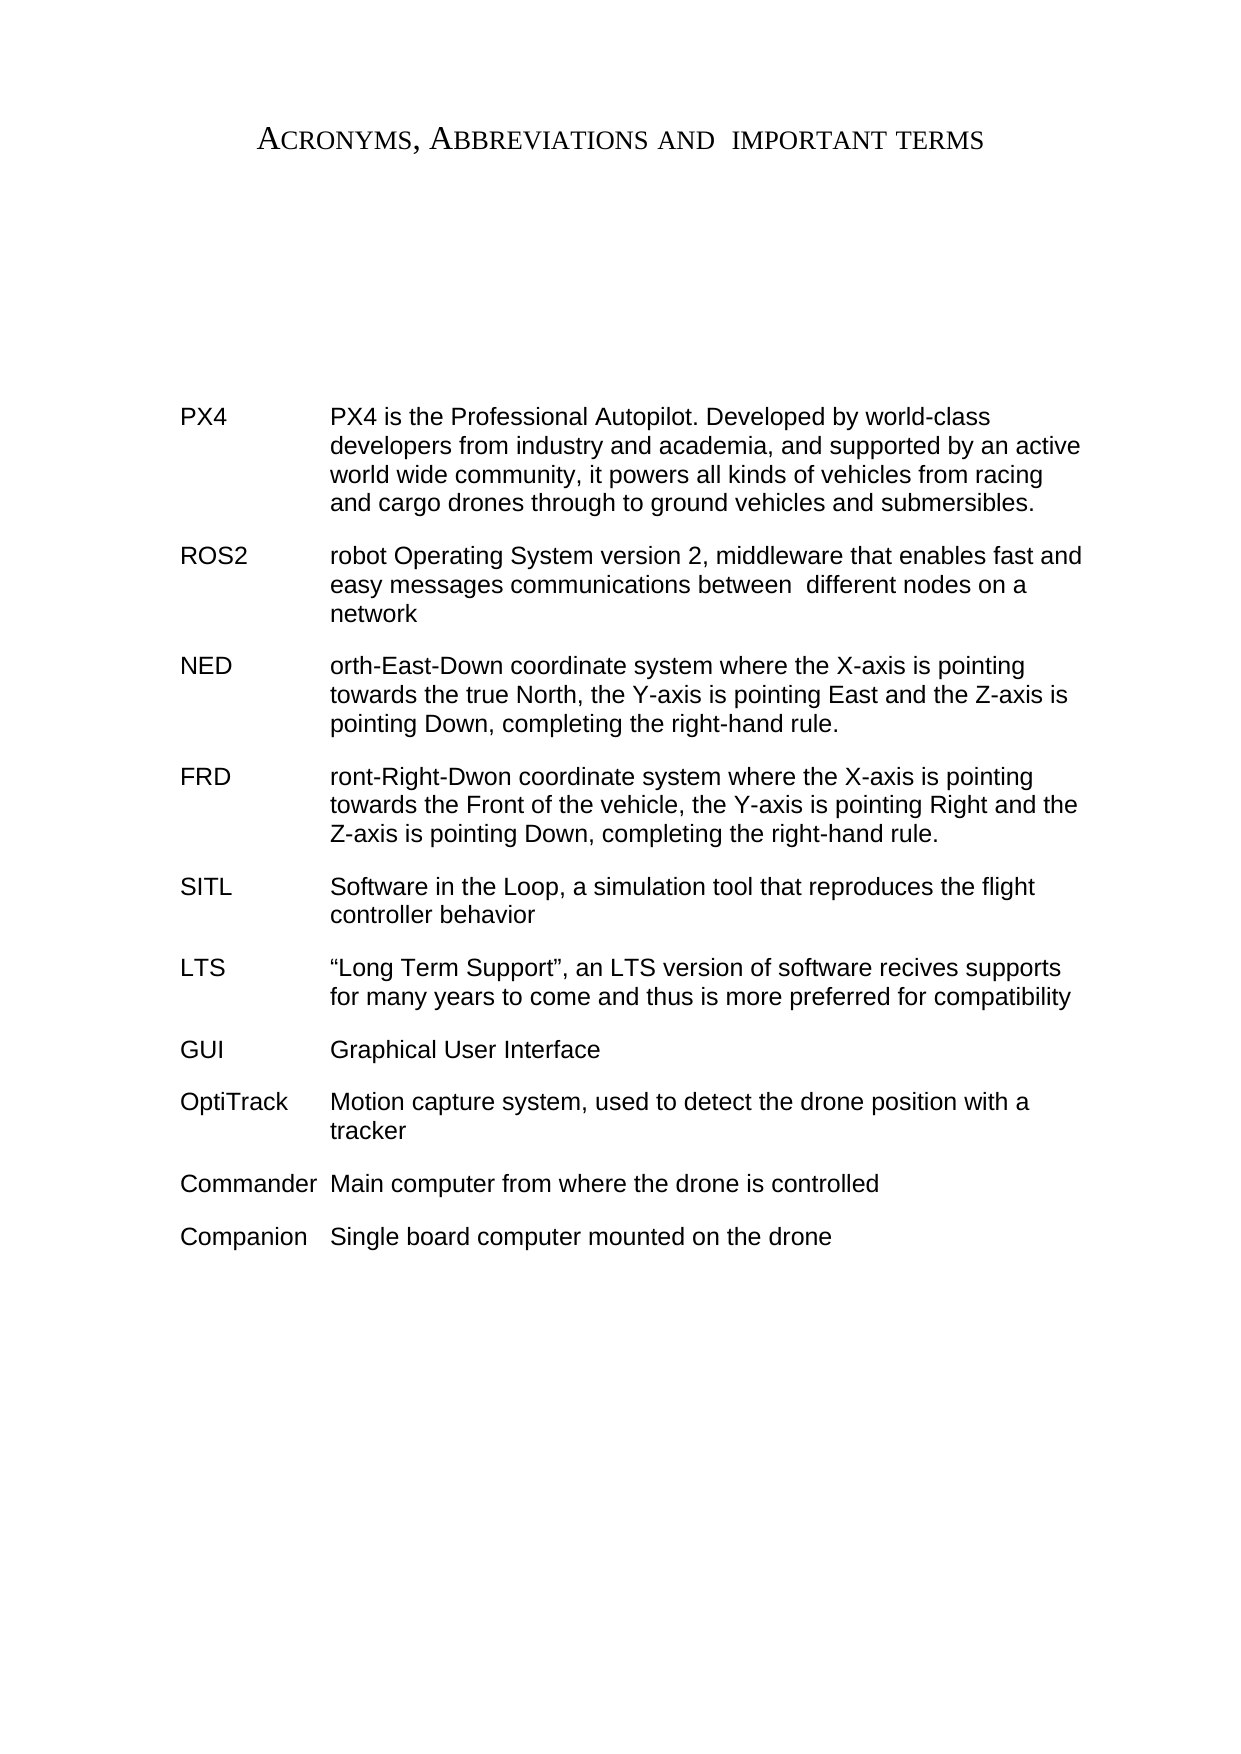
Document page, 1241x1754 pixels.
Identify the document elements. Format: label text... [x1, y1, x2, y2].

table_cell [1093, 1216, 1238, 1268]
table_cell Motion capture system, used to detect the drone position with a tracker [324, 1082, 1093, 1163]
table_cell [1093, 646, 1238, 756]
table_cell [1093, 1163, 1238, 1216]
table_cell SITL [174, 866, 324, 947]
text Acronyms, Abbreviations and important terms [174, 118, 1066, 157]
table_cell [1093, 535, 1238, 646]
table_cell orth-East-Down coordinate system where the X-axis is pointing towards the true North, the Y-axis is pointing East and the Z-axis is pointing Down, completing the right-hand rule. [324, 646, 1093, 756]
table_cell [1093, 1029, 1238, 1082]
table_cell Companion [174, 1216, 324, 1268]
table_cell [1093, 756, 1238, 866]
table_cell OptiTrack [174, 1082, 324, 1163]
table_header PX4 is the Professional Autopilot. Developed by world-class developers from industry and academia, and supported by an active world wide community, it powers all kinds of vehicles from racing and cargo drones through to ground vehicles and submersibles. [324, 396, 1093, 535]
table_cell Commander [174, 1163, 324, 1216]
table_header PX4 [174, 396, 324, 535]
table_cell NED [174, 646, 324, 756]
table_cell robot Operating System version 2, middleware that enables fast and easy messages communications between different nodes on a network [324, 535, 1093, 646]
table_cell LTS [174, 948, 324, 1029]
table_cell Graphical User Interface [324, 1029, 1093, 1082]
table_cell [1093, 866, 1238, 947]
table_cell [1093, 948, 1238, 1029]
table_cell GUI [174, 1029, 324, 1082]
table_cell Main computer from where the drone is controlled [324, 1163, 1093, 1216]
table_cell Software in the Loop, a simulation tool that reproduces the flight controller behavior [324, 866, 1093, 947]
table_cell “Long Term Support”, an LTS version of software recives supports for many years to come and thus is more preferred for compatibility [324, 948, 1093, 1029]
table_cell ront-Right-Dwon coordinate system where the X-axis is pointing towards the Front of the vehicle, the Y-axis is pointing Right and the Z-axis is pointing Down, completing the right-hand rule. [324, 756, 1093, 866]
table_header [1093, 396, 1238, 535]
table_cell Single board computer mounted on the drone [324, 1216, 1093, 1268]
table_cell FRD [174, 756, 324, 866]
table_cell ROS2 [174, 535, 324, 646]
table_cell [1093, 1082, 1238, 1163]
